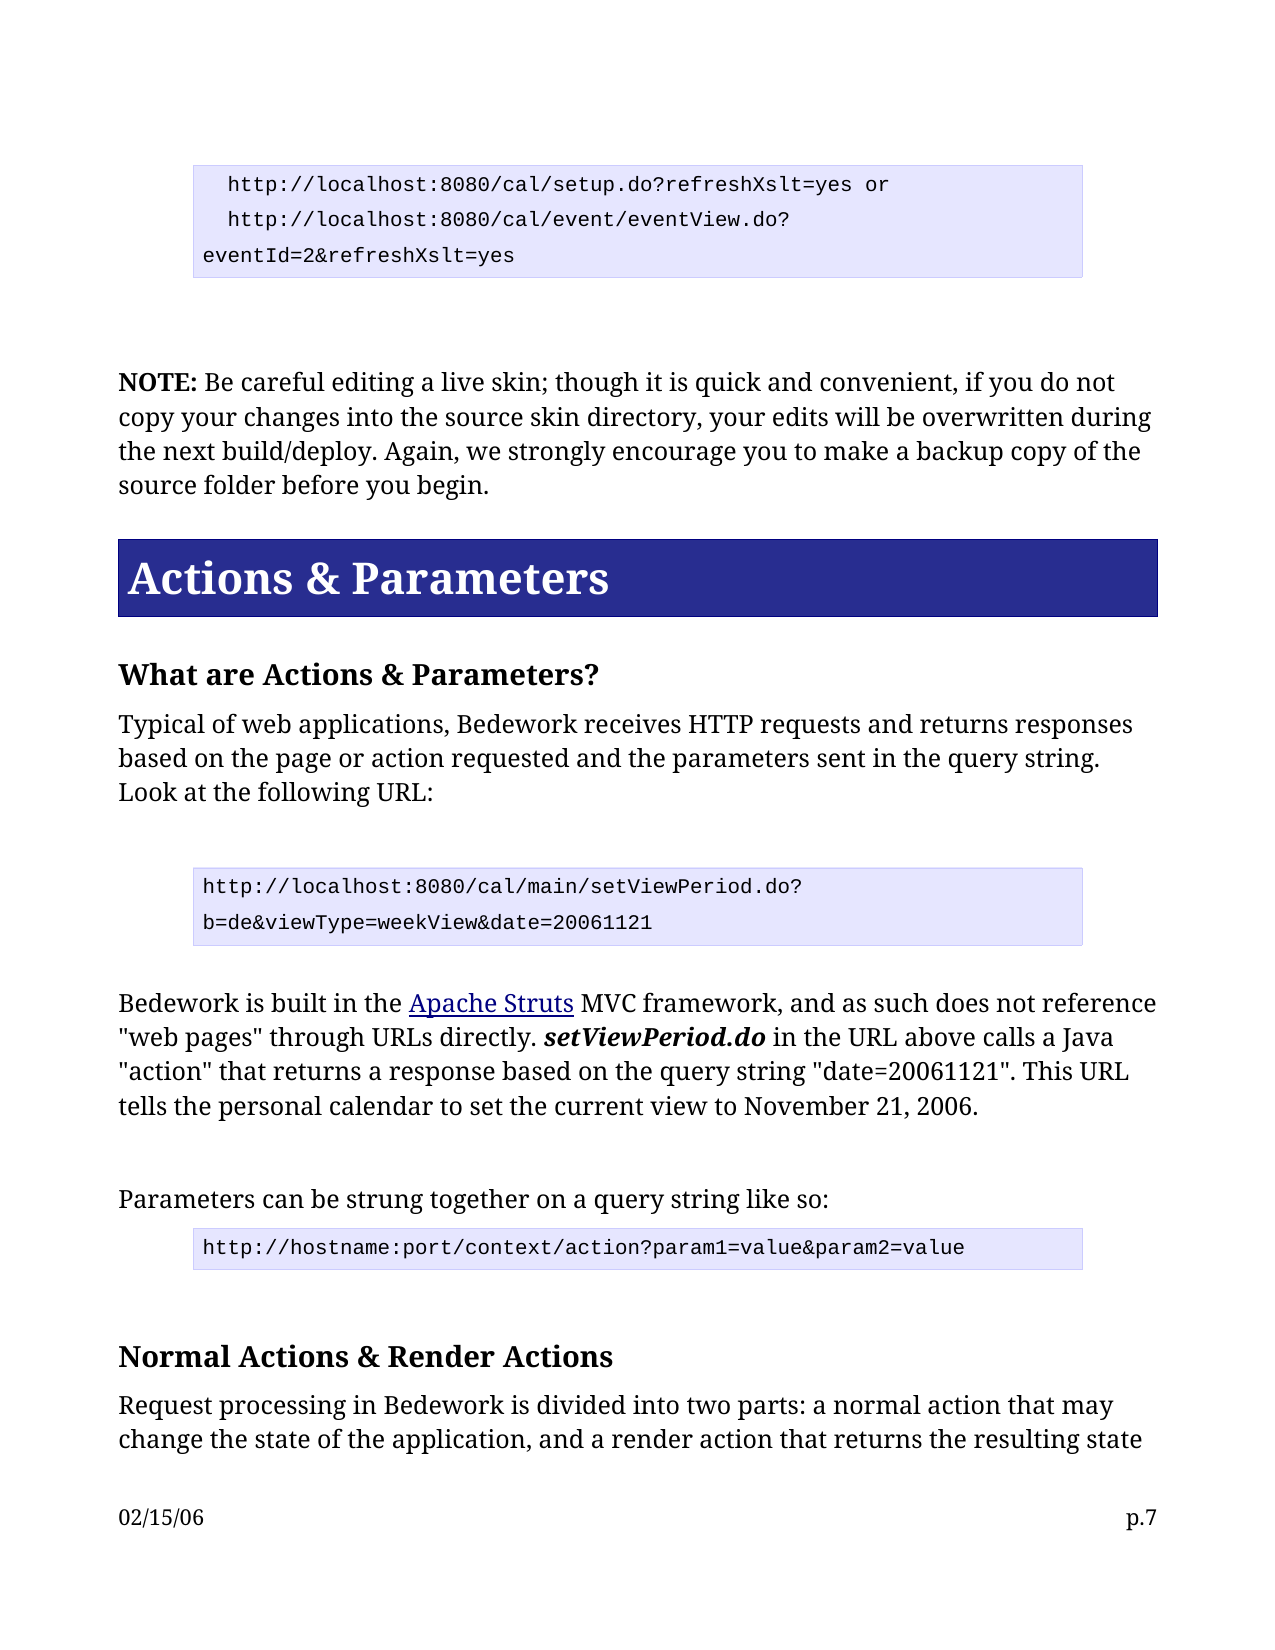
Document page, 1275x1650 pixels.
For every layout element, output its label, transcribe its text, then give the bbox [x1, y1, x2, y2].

text http://localhost:8080/cal/setup.do?refreshXslt=yes or [194, 166, 1082, 197]
subtitle Normal Actions & Render Actions [118, 1336, 1157, 1376]
text http://localhost:8080/cal/event/eventView.do?eventId=2&refreshXslt=yes [194, 200, 1082, 277]
subtitle Actions & Parameters [119, 540, 1157, 616]
text Parameters can be strung together on a query string like so: [118, 1181, 1157, 1215]
text Request processing in Bedework is divided into two parts: a normal action that may change the state of the application, and a render action that returns the resulting state [118, 1388, 1157, 1456]
text Bedework is built in the Apache Struts MVC framework, and as such does not reference "web pages" through URLs directly. setViewPeriod.do in the URL above calls a Java "action" that returns a response based on the query string "date=20061121". This URL tells the personal calendar to set the current view to November 21, 2006. [118, 986, 1157, 1122]
text NOTE: Be careful editing a live skin; though it is quick and convenient, if you do not copy your changes into the source skin directory, your edits will be overwritten during the next build/deploy. Again, we strongly encourage you to make a backup copy of the source folder before you begin. [118, 365, 1157, 501]
text http://localhost:8080/cal/main/setViewPeriod.do?b=de&viewType=weekView&date=20061121 [194, 869, 1082, 945]
subtitle What are Actions & Parameters? [118, 654, 1157, 694]
text http://hostname:port/context/action?param1=value&param2=value [194, 1229, 1082, 1269]
text Typical of web applications, Bedework receives HTTP requests and returns responses based on the page or action requested and the parameters sent in the query string. Look at the following URL: [118, 706, 1157, 808]
